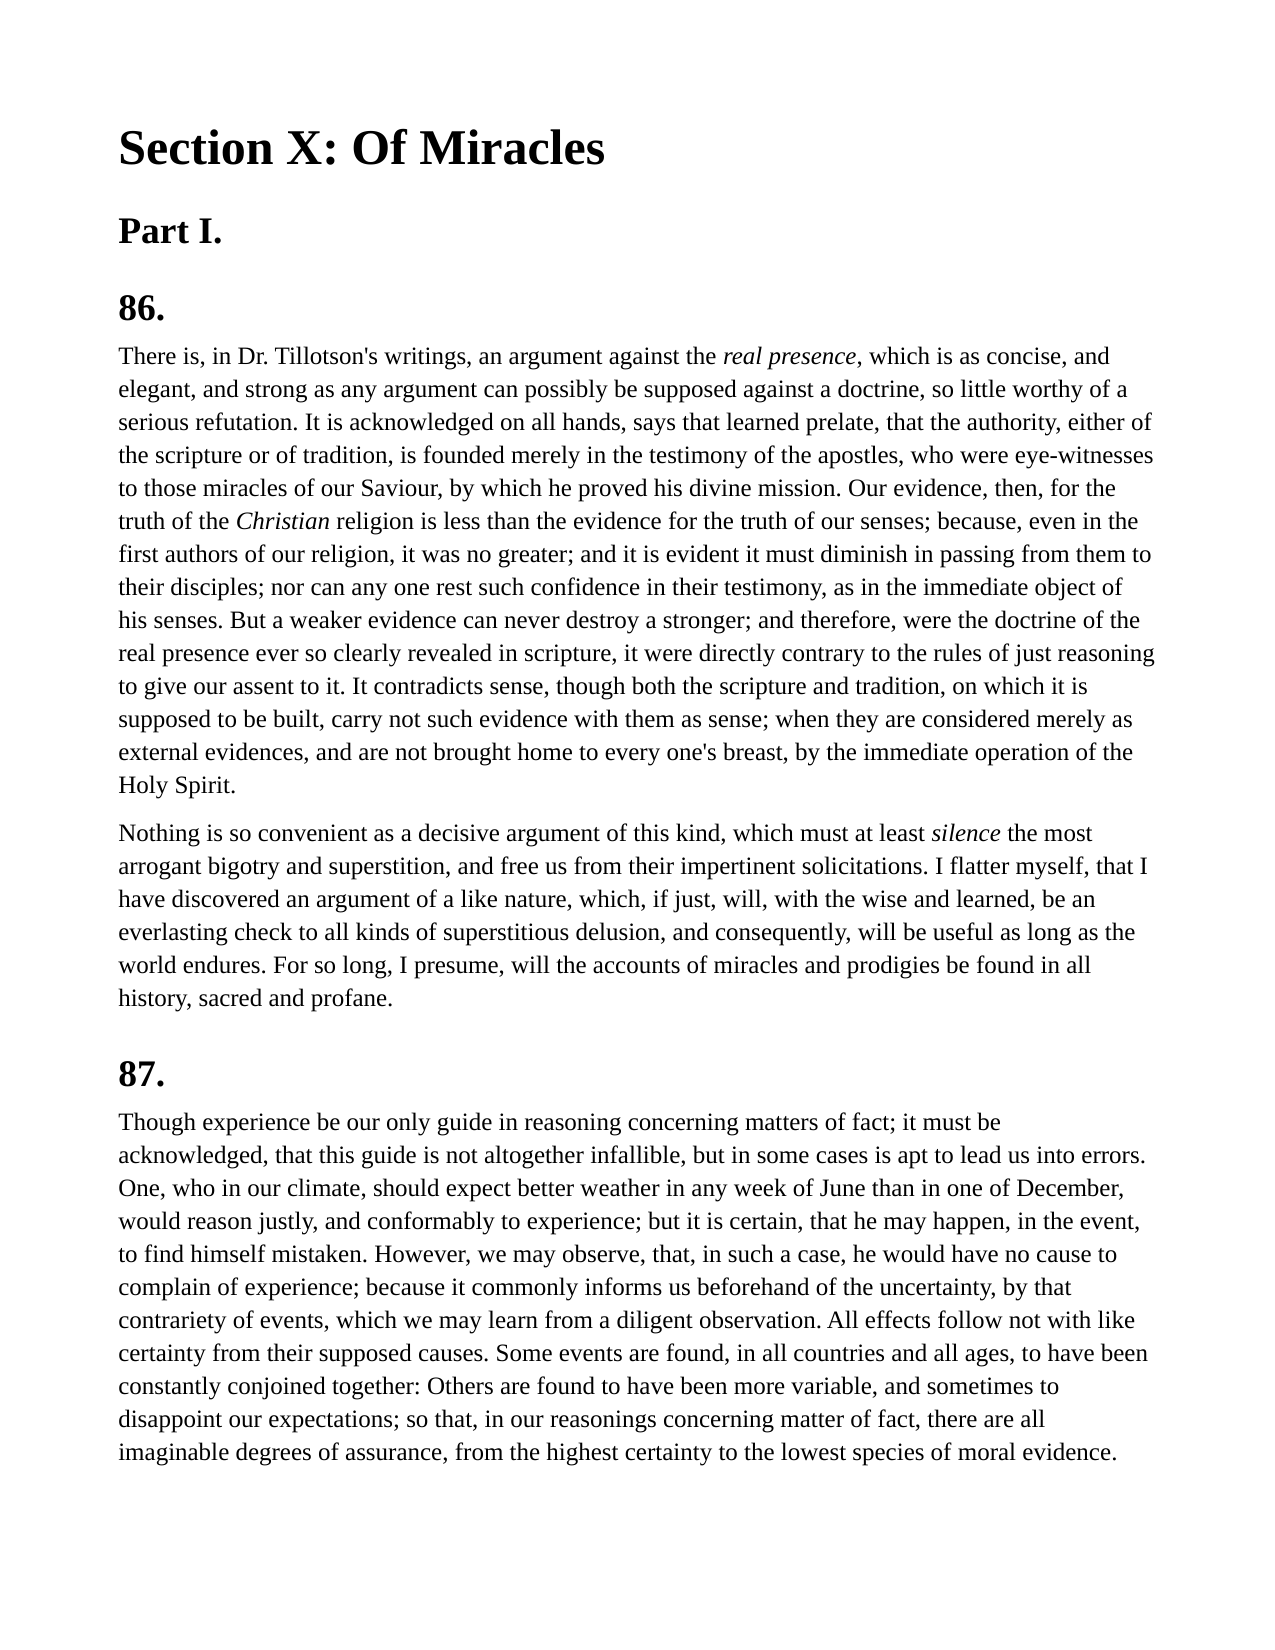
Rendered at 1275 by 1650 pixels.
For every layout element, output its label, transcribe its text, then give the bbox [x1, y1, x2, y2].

subtitle 87. [118, 1051, 1157, 1094]
text There is, in Dr. Tillotson's writings, an argument against the real presence, which is as concise, and elegant, and strong as any argument can possibly be supposed against a doctrine, so little worthy of a serious refutation. It is acknowledged on all hands, says that learned prelate, that the authority, either of the scripture or of tradition, is founded merely in the testimony of the apostles, who were eye-witnesses to those miracles of our Saviour, by which he proved his divine mission. Our evidence, then, for the truth of the Christian religion is less than the evidence for the truth of our senses; because, even in the first authors of our religion, it was no greater; and it is evident it must diminish in passing from them to their disciples; nor can any one rest such confidence in their testimony, as in the immediate object of his senses. But a weaker evidence can never destroy a stronger; and therefore, were the doctrine of the real presence ever so clearly revealed in scripture, it were directly contrary to the rules of just reasoning to give our assent to it. It contradicts sense, though both the scripture and tradition, on which it is supposed to be built, carry not such evidence with them as sense; when they are considered merely as external evidences, and are not brought home to every one's breast, by the immediate operation of the Holy Spirit. [118, 341, 1157, 799]
subtitle 86. [118, 285, 1157, 328]
text Nothing is so convenient as a decisive argument of this kind, which must at least silence the most arrogant bigotry and superstition, and free us from their impertinent solicitations. I flatter myself, that I have discovered an argument of a like nature, which, if just, will, with the wise and learned, be an everlasting check to all kinds of superstitious delusion, and consequently, will be useful as long as the world endures. For so long, I presume, will the accounts of miracles and prodigies be found in all history, sacred and profane. [118, 818, 1157, 1012]
subtitle Section X: Of Miracles [118, 118, 1157, 176]
text Though experience be our only guide in reasoning concerning matters of fact; it must be acknowledged, that this guide is not altogether infallible, but in some cases is apt to lead us into errors. One, who in our climate, should expect better weather in any week of June than in one of December, would reason justly, and conformably to experience; but it is certain, that he may happen, in the event, to find himself mistaken. However, we may observe, that, in such a case, he would have no cause to complain of experience; because it commonly informs us beforehand of the uncertainty, by that contrariety of events, which we may learn from a diligent observation. All effects follow not with like certainty from their supposed causes. Some events are found, in all countries and all ages, to have been constantly conjoined together: Others are found to have been more variable, and sometimes to disappoint our expectations; so that, in our reasonings concerning matter of fact, there are all imaginable degrees of assurance, from the highest certainty to the lowest species of moral evidence. [118, 1107, 1157, 1466]
subtitle Part I. [118, 209, 1157, 252]
